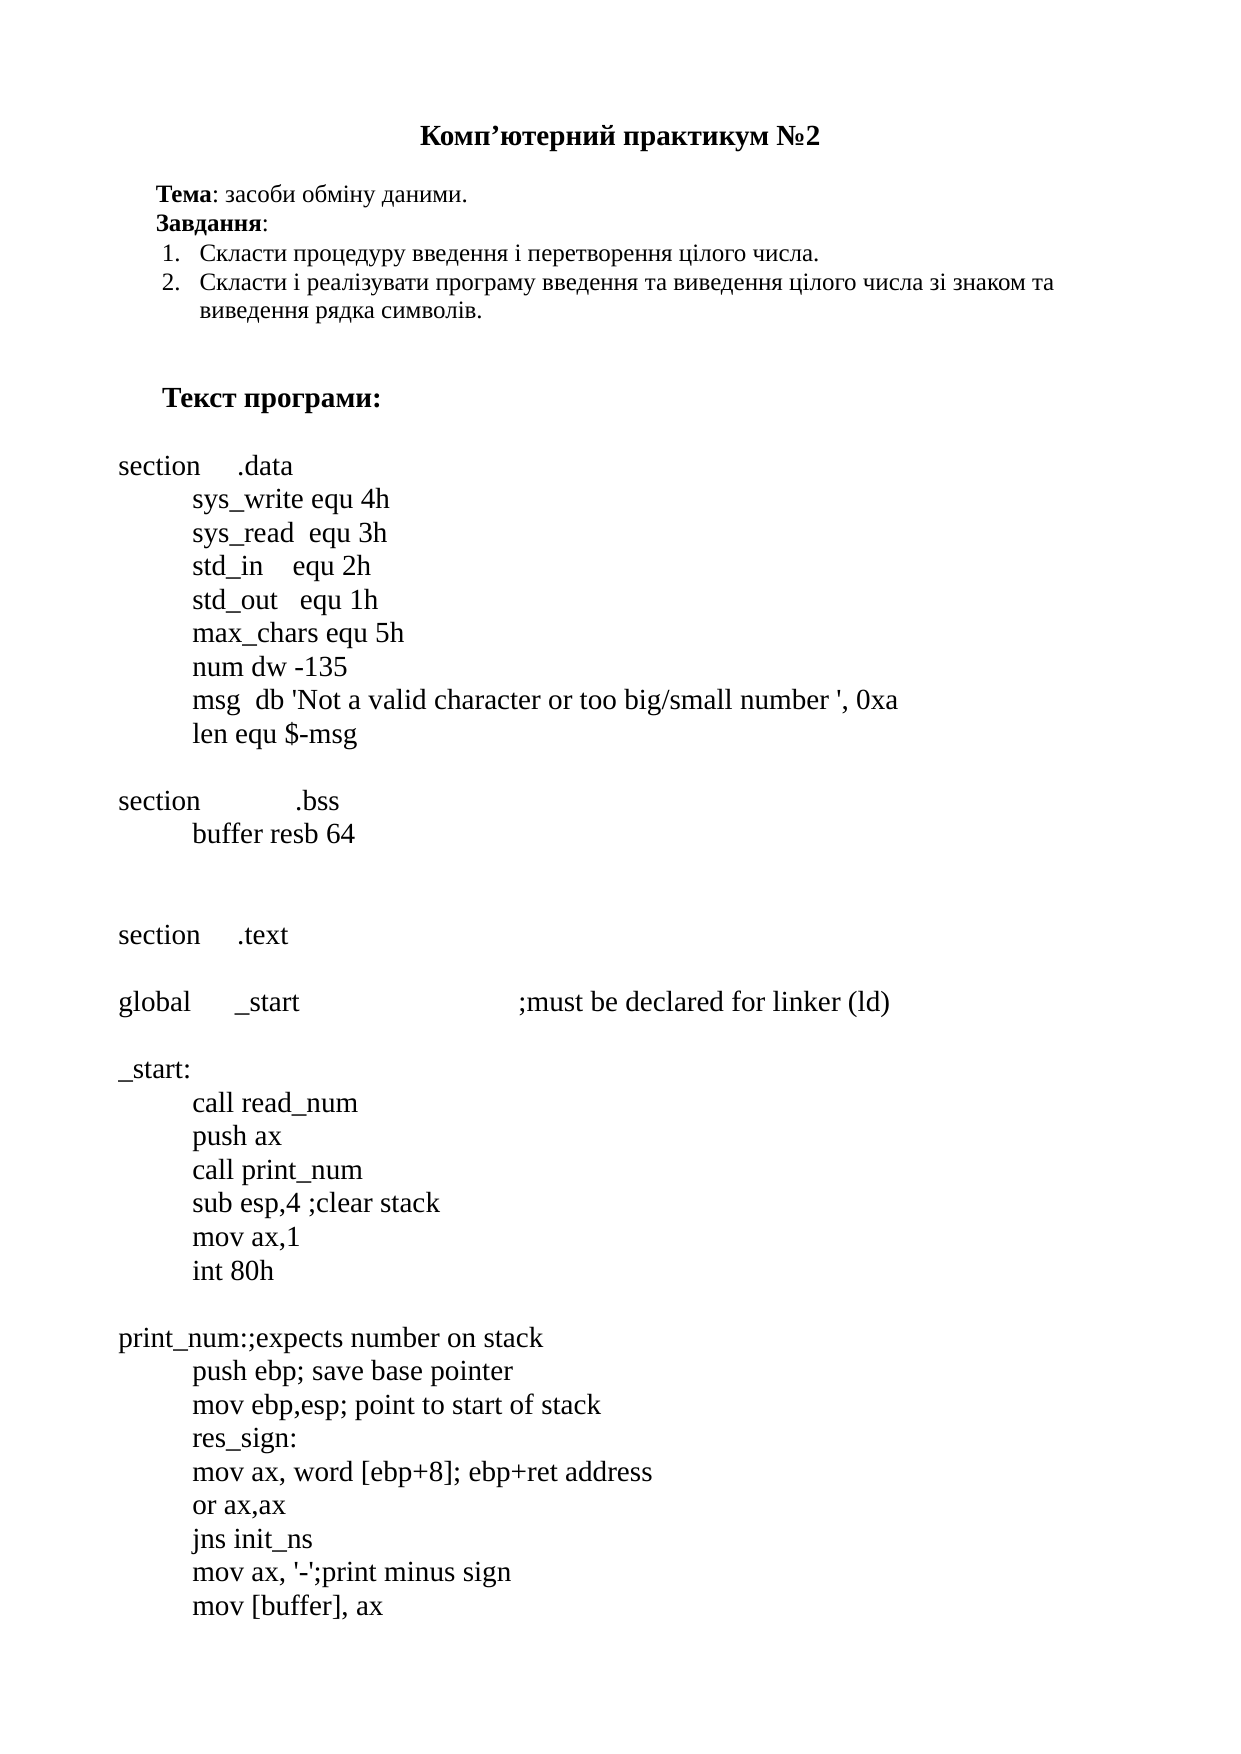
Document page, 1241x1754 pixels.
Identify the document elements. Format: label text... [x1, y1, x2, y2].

text buffer resb 64 [118, 817, 1122, 850]
text mov ax, '-';print minus sign [118, 1554, 1122, 1588]
list Скласти і реалізувати програму введення та виведення цілого числа зі знаком та виведення рядка символів. [162, 268, 1122, 324]
text call print_num [118, 1152, 1122, 1186]
text print_num:;expects number on stack [118, 1320, 1122, 1353]
text mov ax, word [ebp+8]; ebp+ret address [118, 1454, 1122, 1487]
text num dw -135 [118, 649, 1122, 682]
text sys_write equ 4h [118, 481, 1122, 515]
text jns init_ns [118, 1521, 1122, 1554]
text sub esp,4 ;clear stack [118, 1186, 1122, 1219]
text max_chars equ 5h [118, 615, 1122, 649]
text len equ $-msg [118, 716, 1122, 749]
text mov ax,1 [118, 1219, 1122, 1253]
text push ax [118, 1118, 1122, 1152]
text int 80h [118, 1253, 1122, 1286]
text res_sign: [118, 1420, 1122, 1454]
text section .bss [118, 783, 1122, 817]
text global _start ;must be declared for linker (ld) [118, 984, 1122, 1018]
list Скласти процедуру введення і перетворення цілого числа. [162, 238, 1122, 267]
text Тема: засоби обміну даними. [156, 180, 1122, 208]
text or ax,ax [118, 1487, 1122, 1521]
text Текст програми: [118, 382, 1074, 414]
text section .text [118, 917, 1122, 951]
text section .data [118, 448, 1122, 481]
text Завдання: [156, 208, 1122, 237]
text std_in equ 2h [118, 548, 1122, 582]
text _start: [118, 1051, 1122, 1085]
text call read_num [118, 1085, 1122, 1118]
text push ebp; save base pointer [118, 1353, 1122, 1387]
text Комп’ютерний практикум №2 [118, 118, 1122, 152]
text sys_read equ 3h [118, 515, 1122, 548]
text std_out equ 1h [118, 582, 1122, 615]
text mov [buffer], ax [118, 1588, 1122, 1622]
text mov ebp,esp; point to start of stack [118, 1387, 1122, 1420]
text msg db 'Not a valid character or too big/small number ', 0xa [118, 682, 1122, 716]
